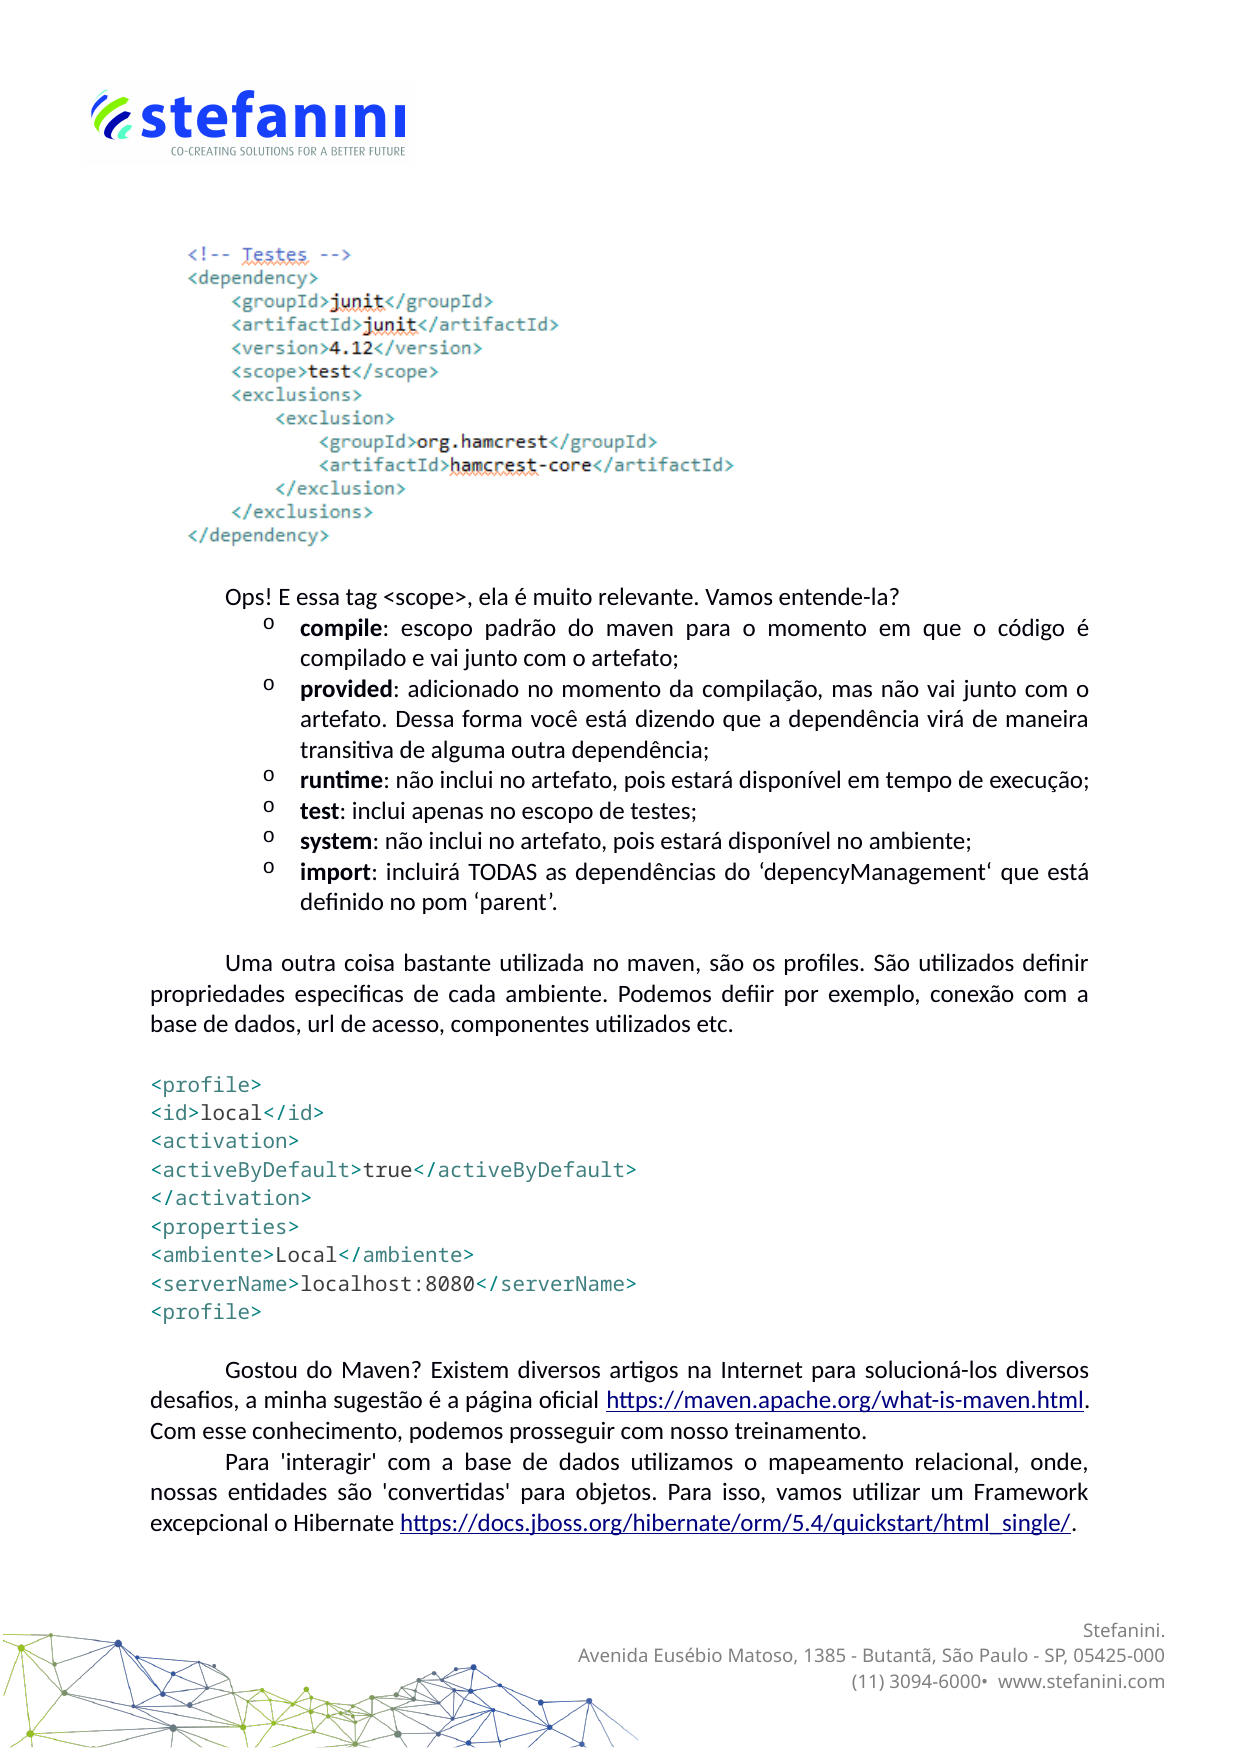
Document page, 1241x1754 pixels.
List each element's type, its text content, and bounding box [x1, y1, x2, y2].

list compile: escopo padrão do maven para o momento em que o código é compilado e vai junto com o artefato; [262, 612, 1090, 673]
picture [150, 228, 761, 551]
text Para 'interagir' com a base de dados utilizamos o mapeamento relacional, onde, nossas entidades são 'convertidas' para objetos. Para isso, vamos utilizar um Framework excepcional o Hibernate https://docs.jboss.org/hibernate/orm/5.4/quickstart/html_single/. [150, 1446, 1090, 1537]
text </activation> [150, 1183, 1090, 1212]
picture [3, 1624, 676, 1748]
picture [81, 79, 418, 168]
text <profile> [150, 1070, 1090, 1098]
list runtime: não inclui no artefato, pois estará disponível em tempo de execução; [262, 764, 1090, 795]
text <properties> [150, 1212, 1090, 1240]
text <serverName>localhost:8080</serverName> [150, 1269, 1090, 1297]
text <profile> [150, 1297, 1090, 1326]
text Uma outra coisa bastante utilizada no maven, são os profiles. São utilizados definir propriedades especificas de cada ambiente. Podemos defiir por exemplo, conexão com a base de dados, url de acesso, componentes utilizados etc. [150, 948, 1090, 1039]
list provided: adicionado no momento da compilação, mas não vai junto com o artefato. Dessa forma você está dizendo que a dependência virá de maneira transitiva de alguma outra dependência; [262, 673, 1090, 764]
list test: inclui apenas no escopo de testes; [262, 795, 1090, 826]
text <activation> [150, 1127, 1090, 1155]
text Gostou do Maven? Existem diversos artigos na Internet para solucioná-los diversos desafios, a minha sugestão é a página oficial https://maven.apache.org/what-is-maven.html. Com esse conhecimento, podemos prosseguir com nosso treinamento. [150, 1354, 1090, 1446]
text <ambiente>Local</ambiente> [150, 1240, 1090, 1269]
text <id>local</id> [150, 1098, 1090, 1127]
list import: incluirá TODAS as dependências do ‘depencyManagement‘ que está definido no pom ‘parent’. [262, 856, 1090, 917]
text Ops! E essa tag <scope>, ela é muito relevante. Vamos entende-la? [150, 581, 1090, 612]
list system: não inclui no artefato, pois estará disponível no ambiente; [262, 826, 1090, 856]
text <activeByDefault>true</activeByDefault> [150, 1155, 1090, 1183]
